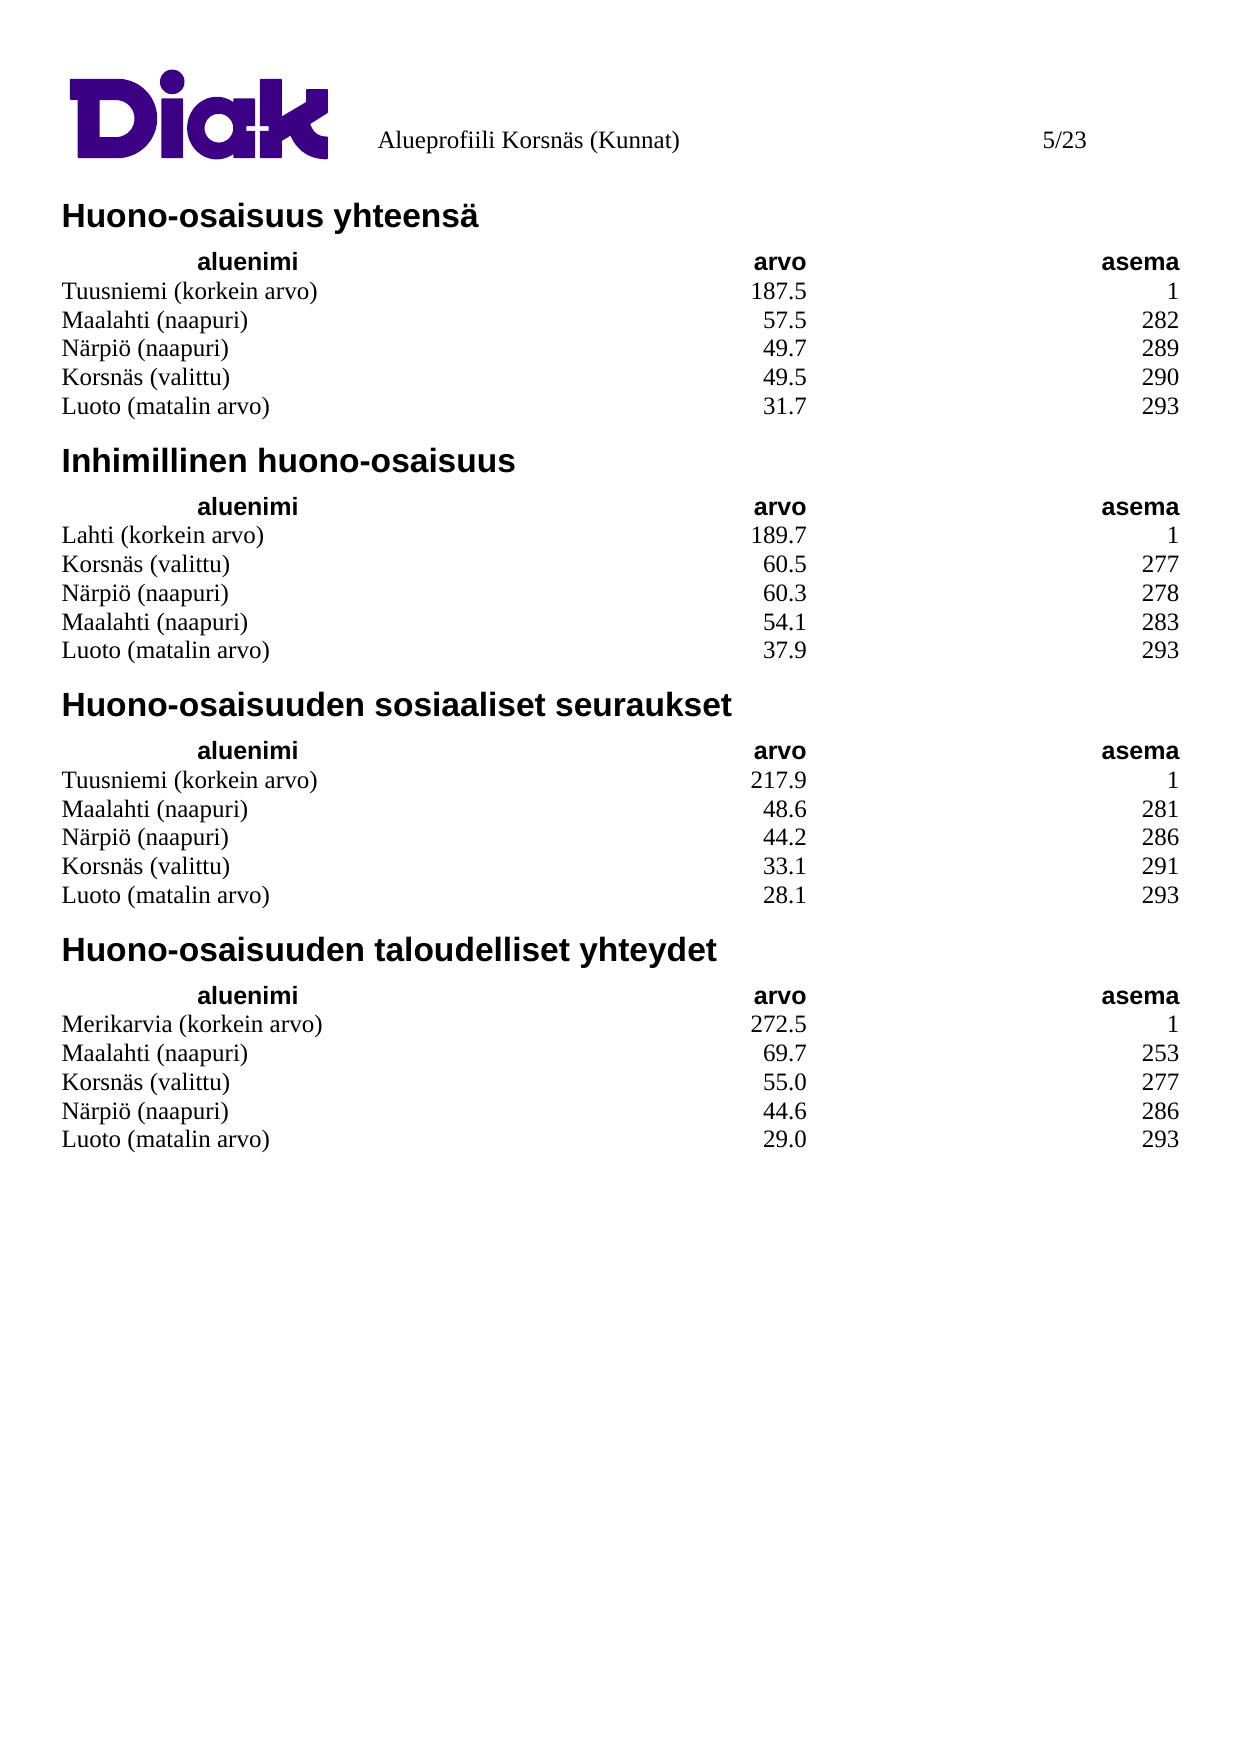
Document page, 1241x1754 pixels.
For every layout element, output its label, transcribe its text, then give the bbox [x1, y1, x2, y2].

table_cell 49.7 [434, 334, 806, 362]
table_cell 69.7 [434, 1038, 806, 1067]
table_cell Tuusniemi (korkein arvo) [61, 765, 434, 794]
table_cell 293 [806, 1125, 1179, 1153]
table_cell 286 [806, 1096, 1179, 1124]
table_cell Luoto (matalin arvo) [61, 636, 434, 664]
table_cell Lahti (korkein arvo) [61, 521, 434, 549]
table_cell 55.0 [434, 1067, 806, 1096]
table_cell Maalahti (naapuri) [61, 794, 434, 822]
table_cell 293 [806, 880, 1179, 909]
table_cell 293 [806, 391, 1179, 420]
table_cell 289 [806, 334, 1179, 362]
table_header asema [806, 247, 1179, 276]
table_cell 286 [806, 823, 1179, 851]
table_cell 60.5 [434, 549, 806, 578]
table_cell 272.5 [434, 1010, 806, 1038]
table_cell 48.6 [434, 794, 806, 822]
table_cell 291 [806, 851, 1179, 880]
table_cell Luoto (matalin arvo) [61, 880, 434, 909]
table_header arvo [434, 247, 806, 276]
table_header aluenimi [61, 492, 434, 521]
table_cell 217.9 [434, 765, 806, 794]
table_cell Korsnäs (valittu) [61, 1067, 434, 1096]
table_header arvo [434, 492, 806, 521]
table_header aluenimi [61, 981, 434, 1009]
table_cell Maalahti (naapuri) [61, 305, 434, 333]
table_cell 281 [806, 794, 1179, 822]
table_cell 37.9 [434, 636, 806, 664]
table_cell Närpiö (naapuri) [61, 334, 434, 362]
table_cell 283 [806, 607, 1179, 636]
table_cell 49.5 [434, 362, 806, 391]
table_cell 189.7 [434, 521, 806, 549]
table_cell 253 [806, 1038, 1179, 1067]
table_cell 57.5 [434, 305, 806, 333]
table_cell Närpiö (naapuri) [61, 1096, 434, 1124]
table_cell Maalahti (naapuri) [61, 1038, 434, 1067]
table_cell 1 [806, 276, 1179, 305]
table_header asema [806, 736, 1179, 765]
table_cell Merikarvia (korkein arvo) [61, 1010, 434, 1038]
table_cell 44.6 [434, 1096, 806, 1124]
table_header asema [806, 981, 1179, 1009]
table_cell 282 [806, 305, 1179, 333]
table_cell Korsnäs (valittu) [61, 549, 434, 578]
table_cell 60.3 [434, 578, 806, 607]
table_cell Luoto (matalin arvo) [61, 391, 434, 420]
table_header aluenimi [61, 247, 434, 276]
table_cell Korsnäs (valittu) [61, 362, 434, 391]
table_cell 44.2 [434, 823, 806, 851]
table_cell Tuusniemi (korkein arvo) [61, 276, 434, 305]
table_cell 187.5 [434, 276, 806, 305]
table_cell 54.1 [434, 607, 806, 636]
table_cell 29.0 [434, 1125, 806, 1153]
subtitle Huono-osaisuuden taloudelliset yhteydet [61, 929, 1179, 968]
table_cell 28.1 [434, 880, 806, 909]
table_cell Närpiö (naapuri) [61, 823, 434, 851]
table_cell 1 [806, 765, 1179, 794]
table_header arvo [434, 981, 806, 1009]
table_cell 277 [806, 1067, 1179, 1096]
table_cell 31.7 [434, 391, 806, 420]
table_header aluenimi [61, 736, 434, 765]
table_cell 1 [806, 521, 1179, 549]
table_cell 278 [806, 578, 1179, 607]
table_cell 290 [806, 362, 1179, 391]
table_cell Maalahti (naapuri) [61, 607, 434, 636]
table_cell Närpiö (naapuri) [61, 578, 434, 607]
subtitle Huono-osaisuuden sosiaaliset seuraukset [61, 685, 1179, 724]
table_cell Luoto (matalin arvo) [61, 1125, 434, 1153]
table_cell 1 [806, 1010, 1179, 1038]
table_cell 33.1 [434, 851, 806, 880]
table_header arvo [434, 736, 806, 765]
table_header asema [806, 492, 1179, 521]
table_cell Korsnäs (valittu) [61, 851, 434, 880]
table_cell 293 [806, 636, 1179, 664]
subtitle Inhimillinen huono-osaisuus [61, 441, 1179, 479]
table_cell 277 [806, 549, 1179, 578]
subtitle Huono-osaisuus yhteensä [61, 196, 1179, 235]
